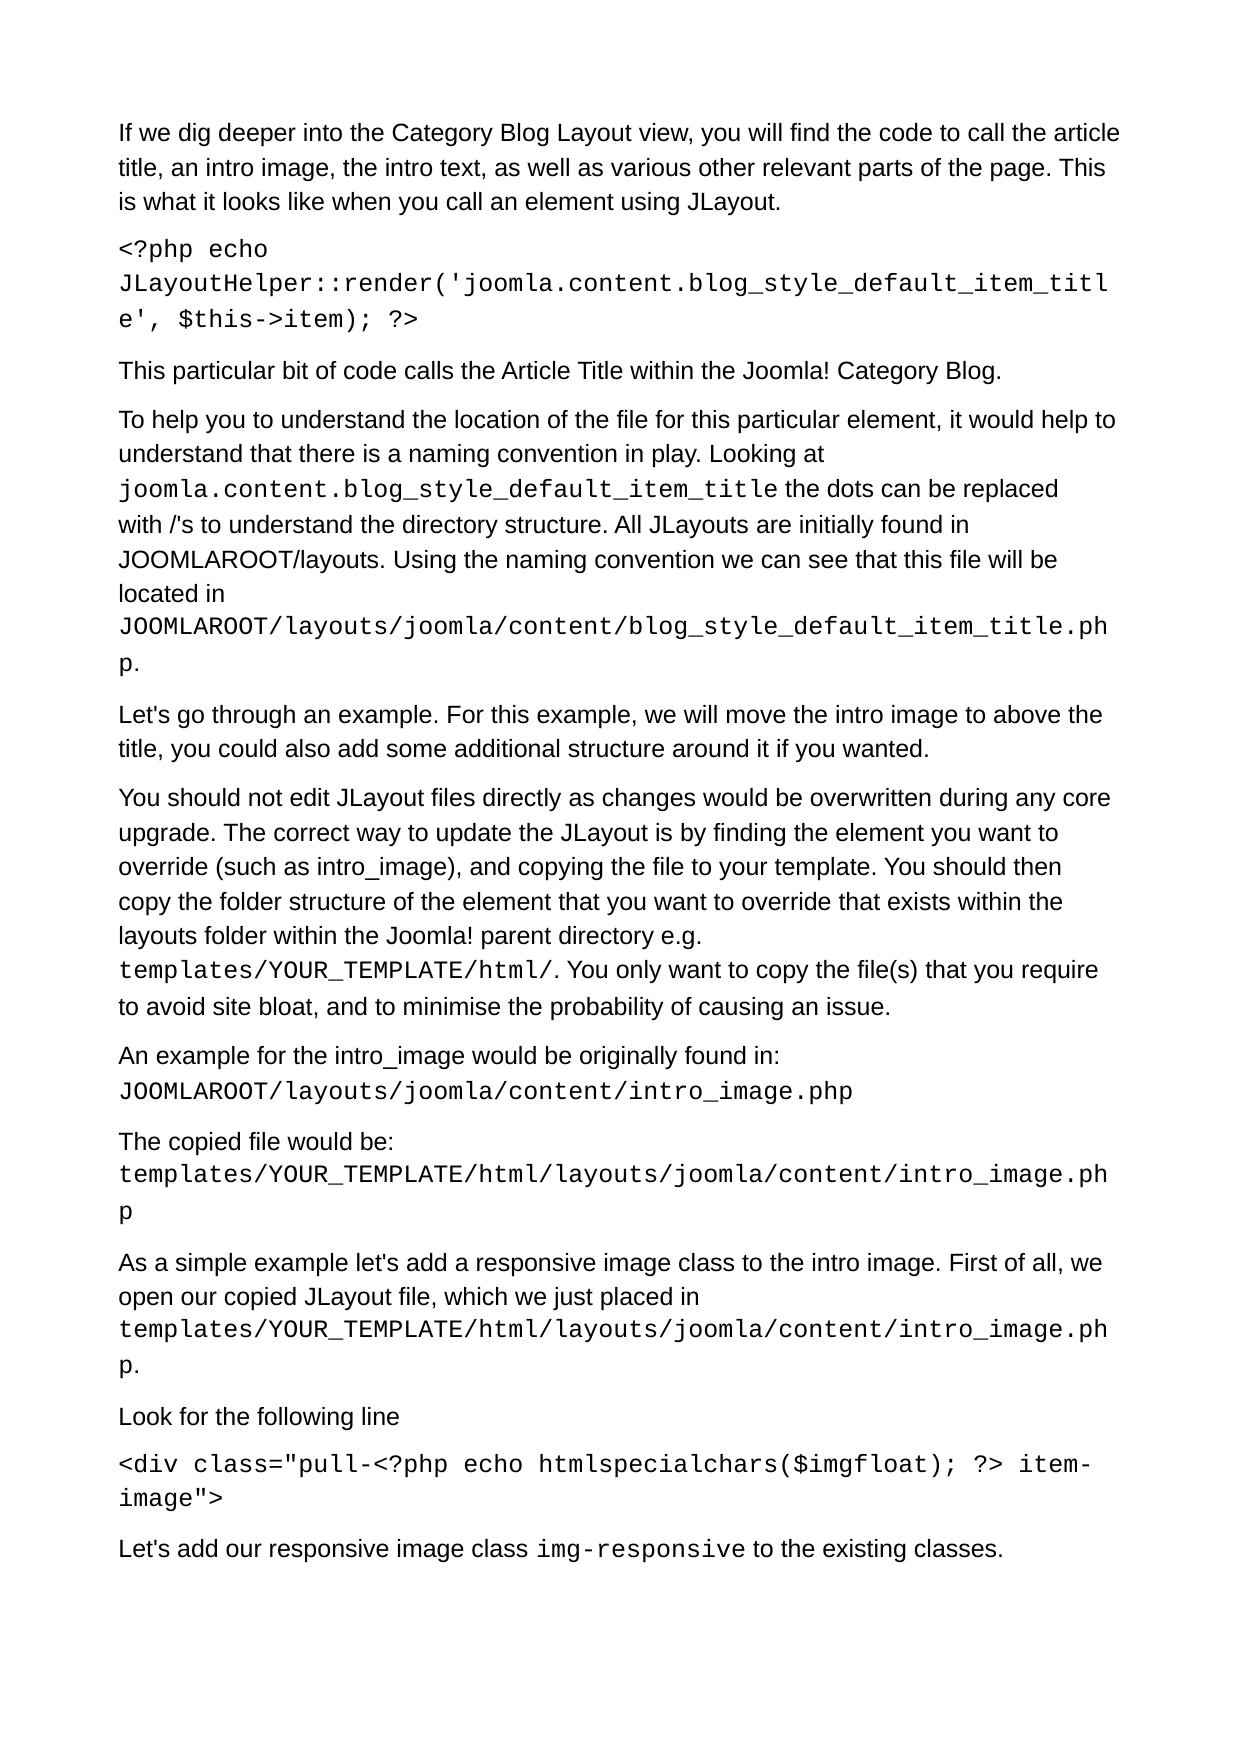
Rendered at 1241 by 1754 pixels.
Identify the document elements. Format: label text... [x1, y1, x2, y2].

text An example for the intro_image would be originally found in: JOOMLAROOT/layouts/joomla/content/intro_image.php [118, 1041, 1122, 1107]
text <?php echo JLayoutHelper::render('joomla.content.blog_style_default_item_title', $this->item); ?> [118, 236, 1122, 335]
text You should not edit JLayout files directly as changes would be overwritten during any core upgrade. The correct way to update the JLayout is by finding the element you want to override (such as intro_image), and copying the file to your template. You should then copy the folder structure of the element that you want to override that exists within the layouts folder within the Joomla! parent directory e.g. templates/YOUR_TEMPLATE/html/. You only want to copy the file(s) that you require to avoid site bloat, and to minimise the probability of causing an issue. [118, 783, 1122, 1021]
text As a simple example let's add a responsive image class to the intro image. First of all, we open our copied JLayout file, which we just placed in templates/YOUR_TEMPLATE/html/layouts/joomla/content/intro_image.php. [118, 1247, 1122, 1381]
text <div class="pull-<?php echo htmlspecialchars($imgfloat); ?> item-image"> [118, 1451, 1122, 1513]
text Let's go through an example. For this example, we will move the intro image to above the title, you could also add some additional structure around it if you wanted. [118, 699, 1122, 763]
text The copied file would be: templates/YOUR_TEMPLATE/html/layouts/joomla/content/intro_image.php [118, 1127, 1122, 1227]
text Let's add our responsive image class img-responsive to the existing classes. [118, 1534, 1122, 1564]
text If we dig deeper into the Category Blog Layout view, you will find the code to call the article title, an intro image, the intro text, as well as various other relevant parts of the page. This is what it looks like when you call an element using JLayout. [118, 118, 1122, 216]
text To help you to understand the location of the file for this particular element, it would help to understand that there is a naming convention in play. Looking at joomla.content.blog_style_default_item_title the dots can be replaced with /'s to understand the directory structure. All JLayouts are initially found in JOOMLAROOT/layouts. Using the naming convention we can see that this file will be located in JOOMLAROOT/layouts/joomla/content/blog_style_default_item_title.php. [118, 405, 1122, 679]
text Look for the following line [118, 1402, 1122, 1431]
text This particular bit of code calls the Article Title within the Joomla! Category Blog. [118, 356, 1122, 384]
